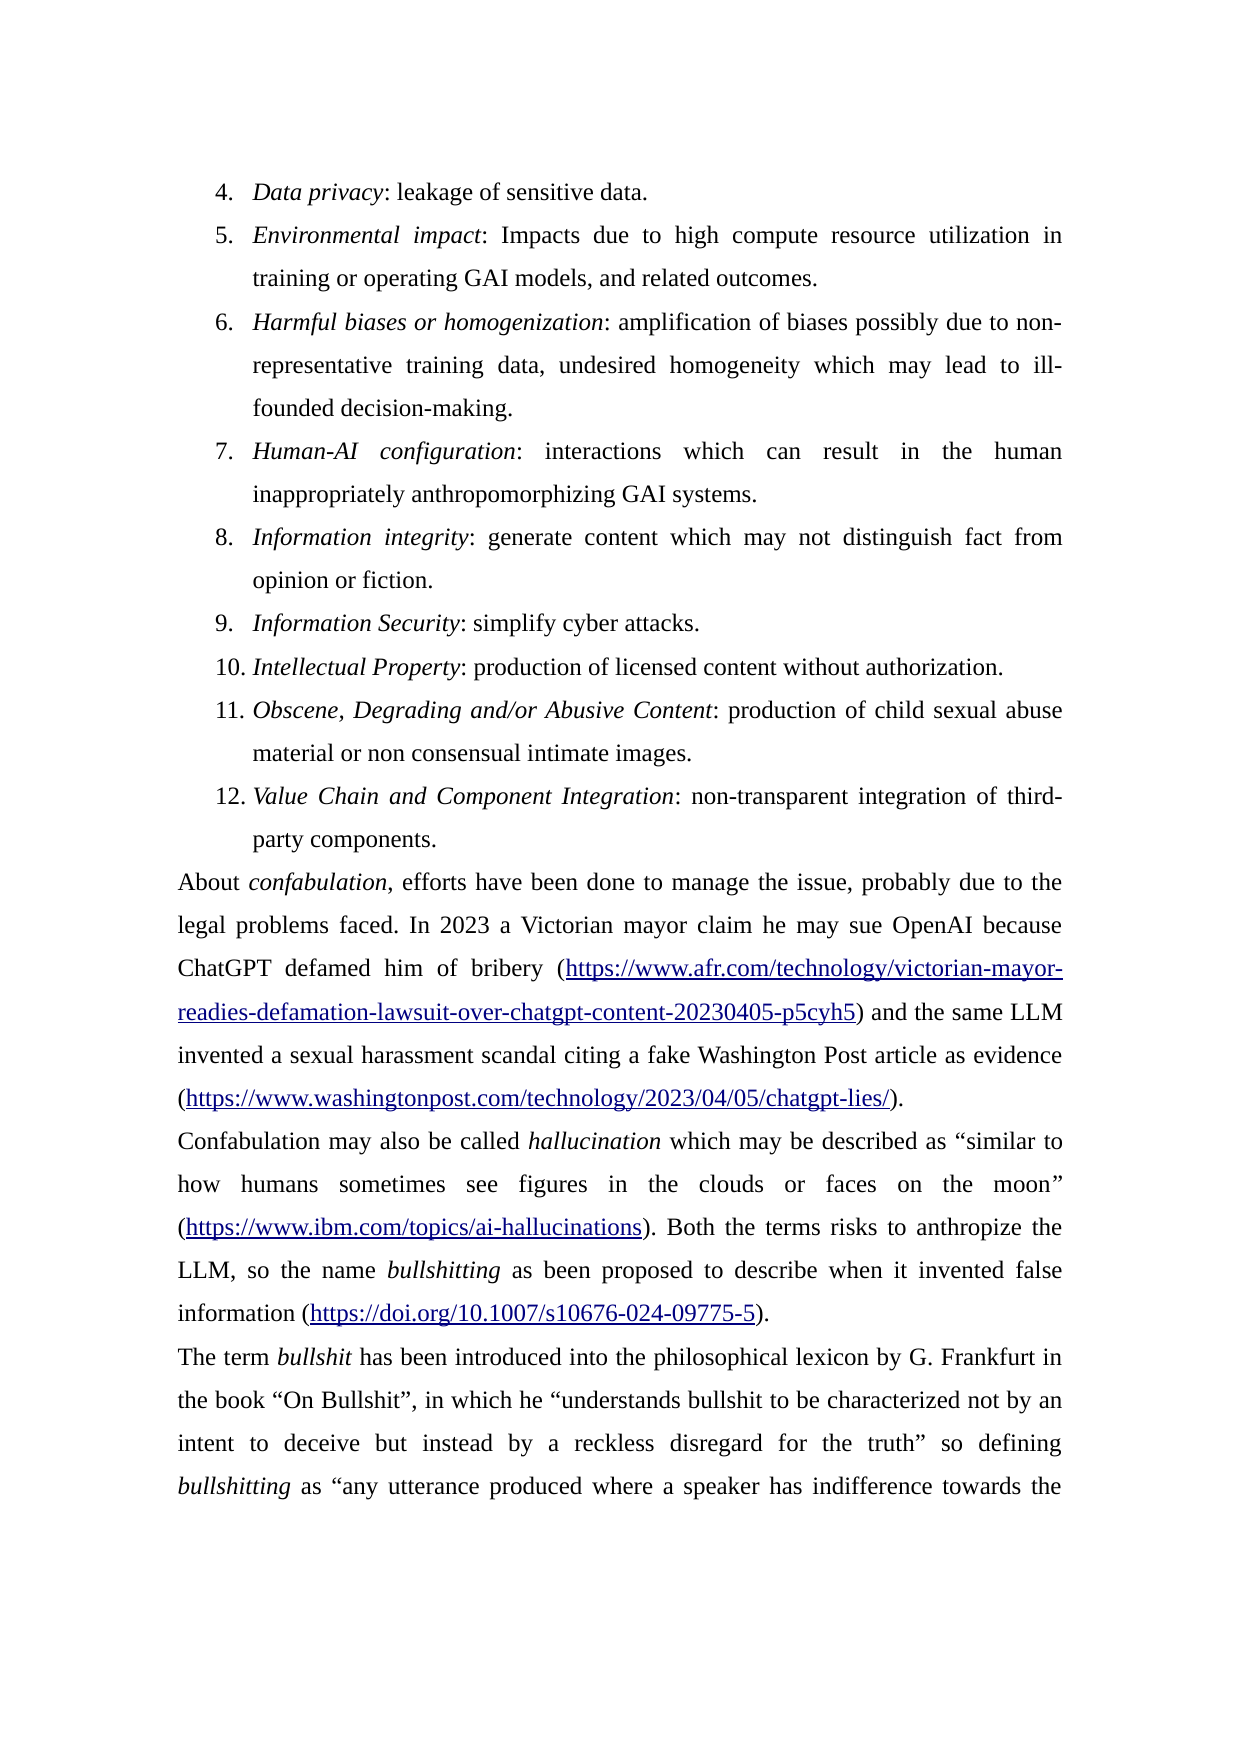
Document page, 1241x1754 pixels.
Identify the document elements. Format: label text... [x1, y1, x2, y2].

list Human-AI configuration: interactions which can result in the human inappropriately anthropomorphizing GAI systems. [215, 436, 1063, 508]
text The term bullshit has been introduced into the philosophical lexicon by G. Frankfurt in the book “On Bullshit”, in which he “understands bullshit to be characterized not by an intent to deceive but instead by a reckless disregard for the truth” so defining bullshitting as “any utterance produced where a speaker has indifference towards the [177, 1342, 1063, 1500]
list Data privacy: leakage of sensitive data. [215, 177, 1063, 206]
list Obscene, Degrading and/or Abusive Content: production of child sexual abuse material or non consensual intimate images. [215, 695, 1063, 767]
list Intellectual Property: production of licensed content without authorization. [215, 652, 1063, 680]
list Value Chain and Component Integration: non-transparent integration of third-party components. [215, 781, 1063, 853]
list Environmental impact: Impacts due to high compute resource utilization in training or operating GAI models, and related outcomes. [215, 220, 1063, 292]
text Confabulation may also be called hallucination which may be described as “similar to how humans sometimes see figures in the clouds or faces on the moon” (https://www.ibm.com/topics/ai-hallucinations). Both the terms risks to anthropize the LLM, so the name bullshitting as been proposed to describe when it invented false information (https://doi.org/10.1007/s10676-024-09775-5). [177, 1126, 1063, 1327]
list Information Security: simplify cyber attacks. [215, 608, 1063, 637]
list Information integrity: generate content which may not distinguish fact from opinion or fiction. [215, 522, 1063, 594]
text About confabulation, efforts have been done to manage the issue, probably due to the legal problems faced. In 2023 a Victorian mayor claim he may sue OpenAI because ChatGPT defamed him of bribery (https://www.afr.com/technology/victorian-mayor-readies-defamation-lawsuit-over-chatgpt-content-20230405-p5cyh5) and the same LLM invented a sexual harassment scandal citing a fake Washington Post article as evidence (https://www.washingtonpost.com/technology/2023/04/05/chatgpt-lies/). [177, 867, 1063, 1112]
list Harmful biases or homogenization: amplification of biases possibly due to non-representative training data, undesired homogeneity which may lead to ill-founded decision-making. [215, 307, 1063, 422]
